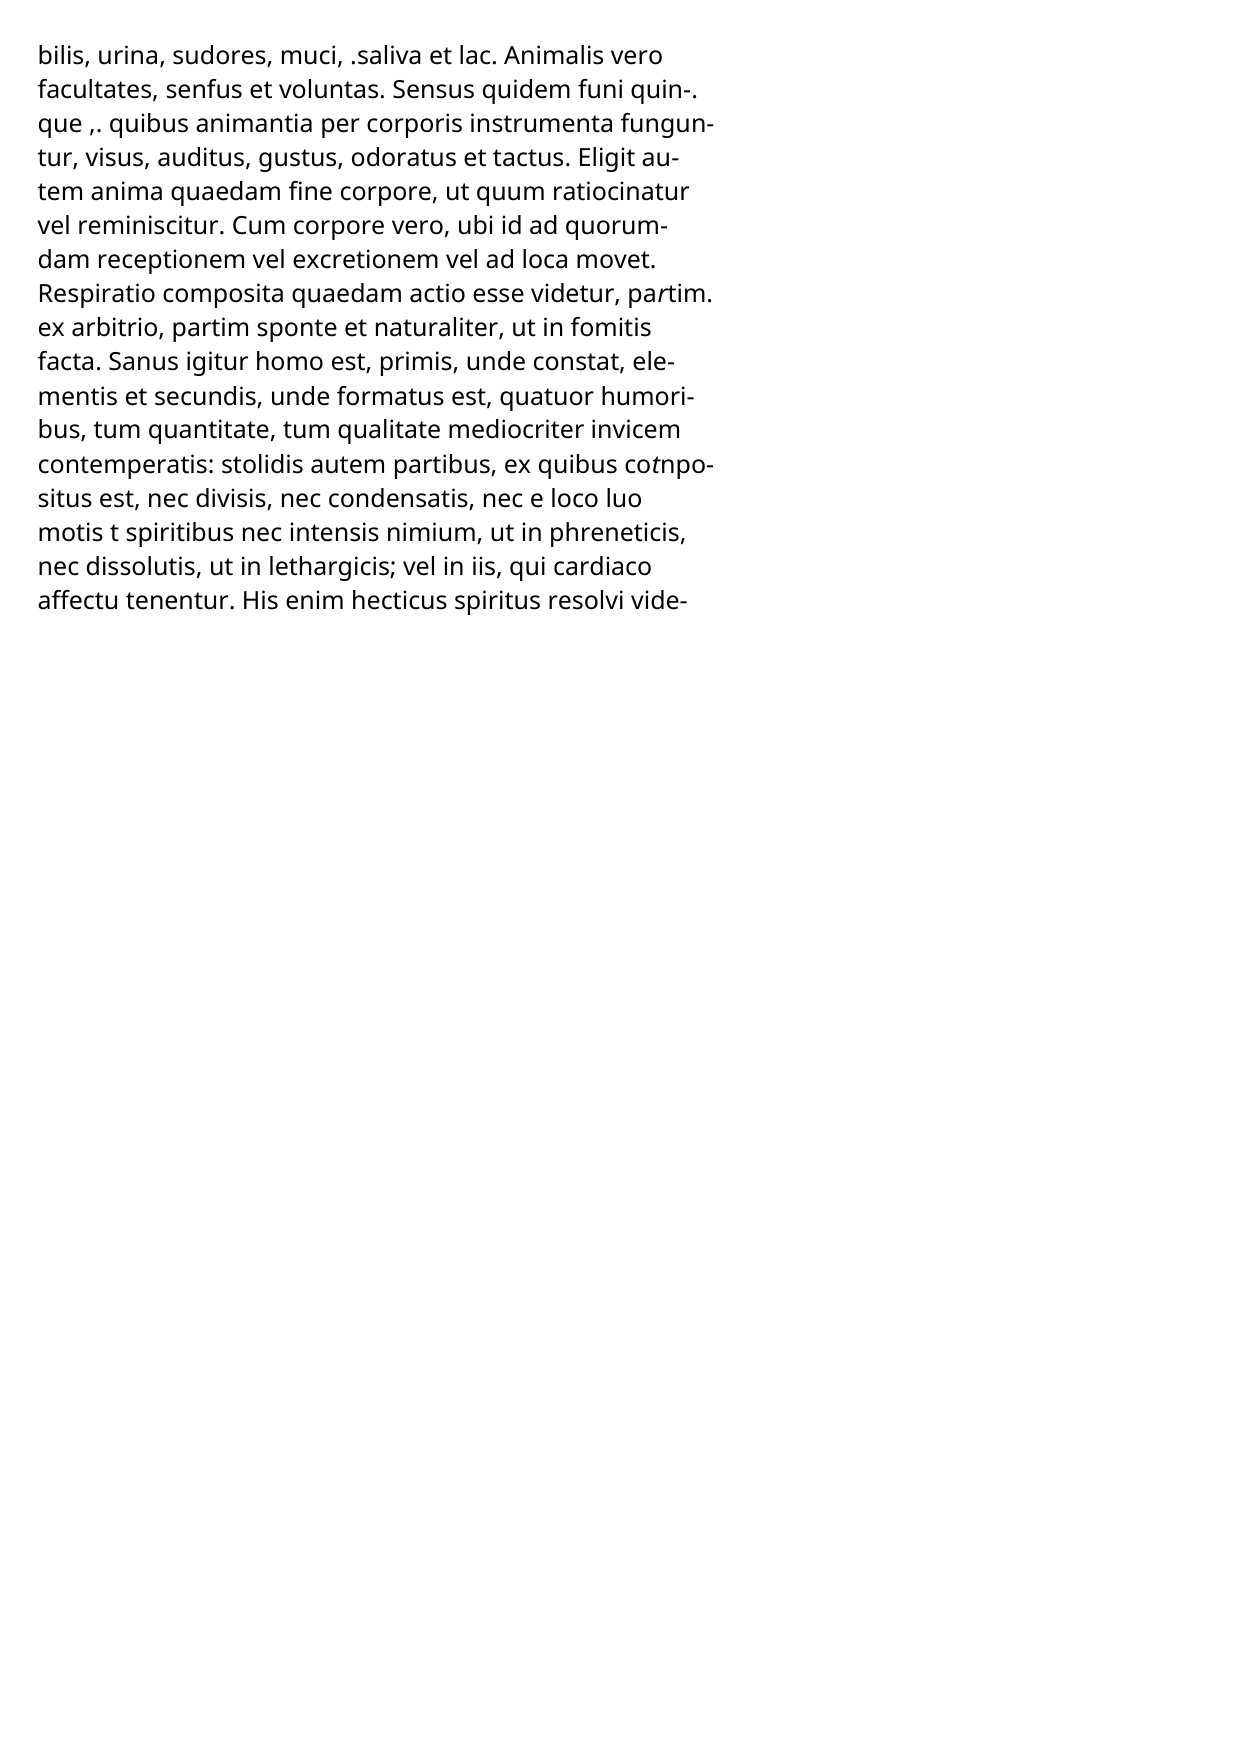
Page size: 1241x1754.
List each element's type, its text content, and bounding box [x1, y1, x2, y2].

text bilis, urina, sudores, muci, .saliva et lac. Animalis vero facultates, senfus et voluntas. Sensus quidem funi quin-. que ,. quibus animantia per corporis instrumenta fungun- tur, visus, auditus, gustus, odoratus et tactus. Eligit au- tem anima quaedam fine corpore, ut quum ratiocinatur vel reminiscitur. Cum corpore vero, ubi id ad quorum- dam receptionem vel excretionem vel ad loca movet. Respiratio composita quaedam actio esse videtur, partim. ex arbitrio, partim sponte et naturaliter, ut in fomitis facta. Sanus igitur homo est, primis, unde constat, ele- mentis et secundis, unde formatus est, quatuor humori- bus, tum quantitate, tum qualitate mediocriter invicem contemperatis: stolidis autem partibus, ex quibus cotnpo- situs est, nec divisis, nec condensatis, nec e loco luo motis t spiritibus nec intensis nimium, ut in phreneticis, nec dissolutis, ut in lethargicis; vel in iis, qui cardiaco affectu tenentur. His enim hecticus spiritus resolvi vide- [37, 37, 1203, 617]
